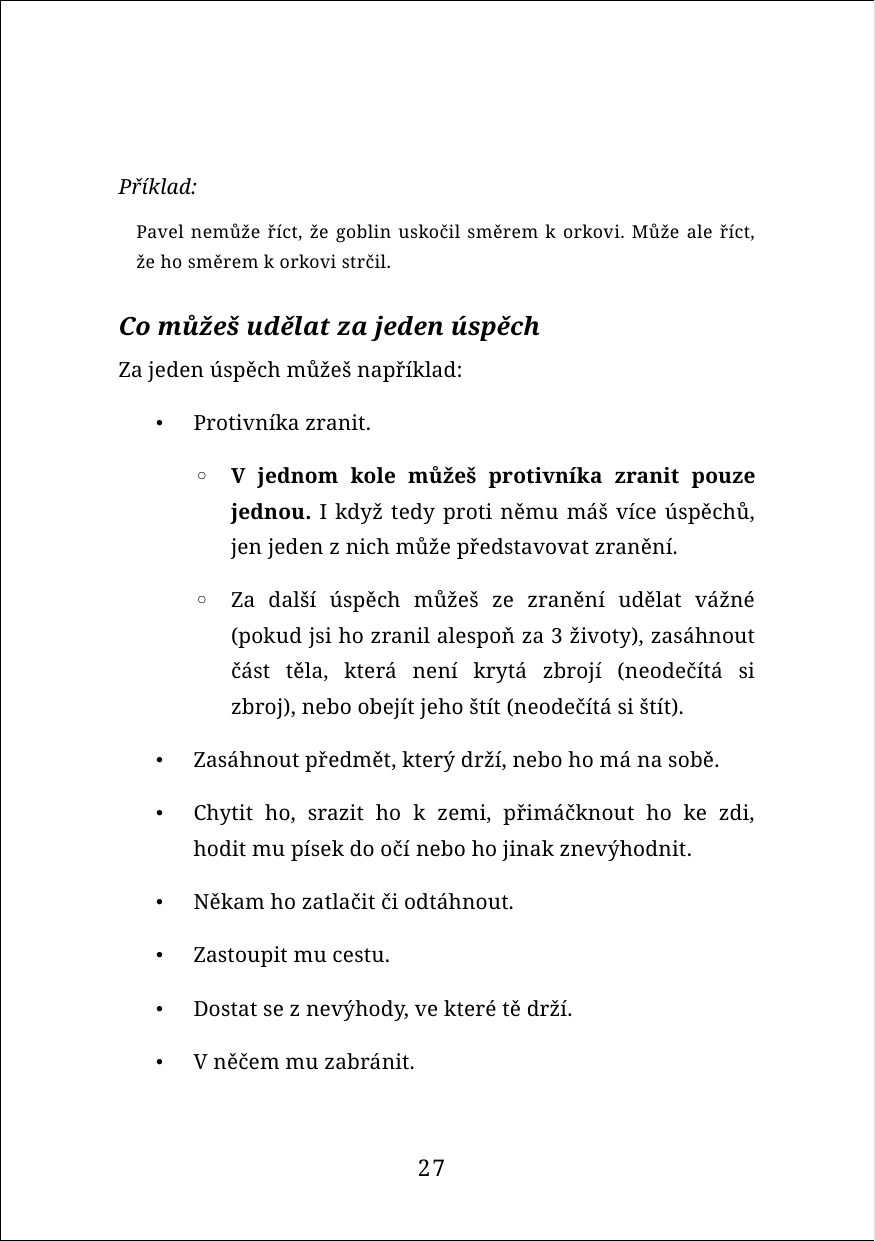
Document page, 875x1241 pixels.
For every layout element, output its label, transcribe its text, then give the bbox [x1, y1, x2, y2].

text Příklad: [118, 172, 756, 200]
list V něčem mu zabránit. [156, 1047, 756, 1075]
list Chytit ho, srazit ho k zemi, přimáčknout ho ke zdi, hodit mu písek do očí nebo ho jinak znevýhodnit. [156, 798, 756, 862]
list Zastoupit mu cestu. [156, 941, 756, 969]
subtitle Co můžeš udělat za jeden úspěch [118, 309, 756, 343]
list Dostat se z nevýhody, ve které tě drží. [156, 994, 756, 1022]
list Protivníka zranit. [156, 408, 756, 436]
text Za jeden úspěch můžeš například: [118, 355, 756, 383]
list Za další úspěch můžeš ze zranění udělat vážné (pokud jsi ho zranil alespoň za 3 životy), zasáhnout část těla, která není krytá zbrojí (neodečítá si zbroj), nebo obejít jeho štít (neodečítá si štít). [193, 586, 756, 721]
list Někam ho zatlačit či odtáhnout. [156, 887, 756, 916]
list Zasáhnout předmět, který drží, nebo ho má na sobě. [156, 745, 756, 774]
text Pavel nemůže říct, že goblin uskočil směrem k orkovi. Může ale říct, že ho směrem k orkovi strčil. [136, 219, 756, 273]
list V jednom kole můžeš protivníka zranit pouze jednou. I když tedy proti němu máš více úspěchů, jen jeden z nich může představovat zranění. [193, 461, 756, 561]
